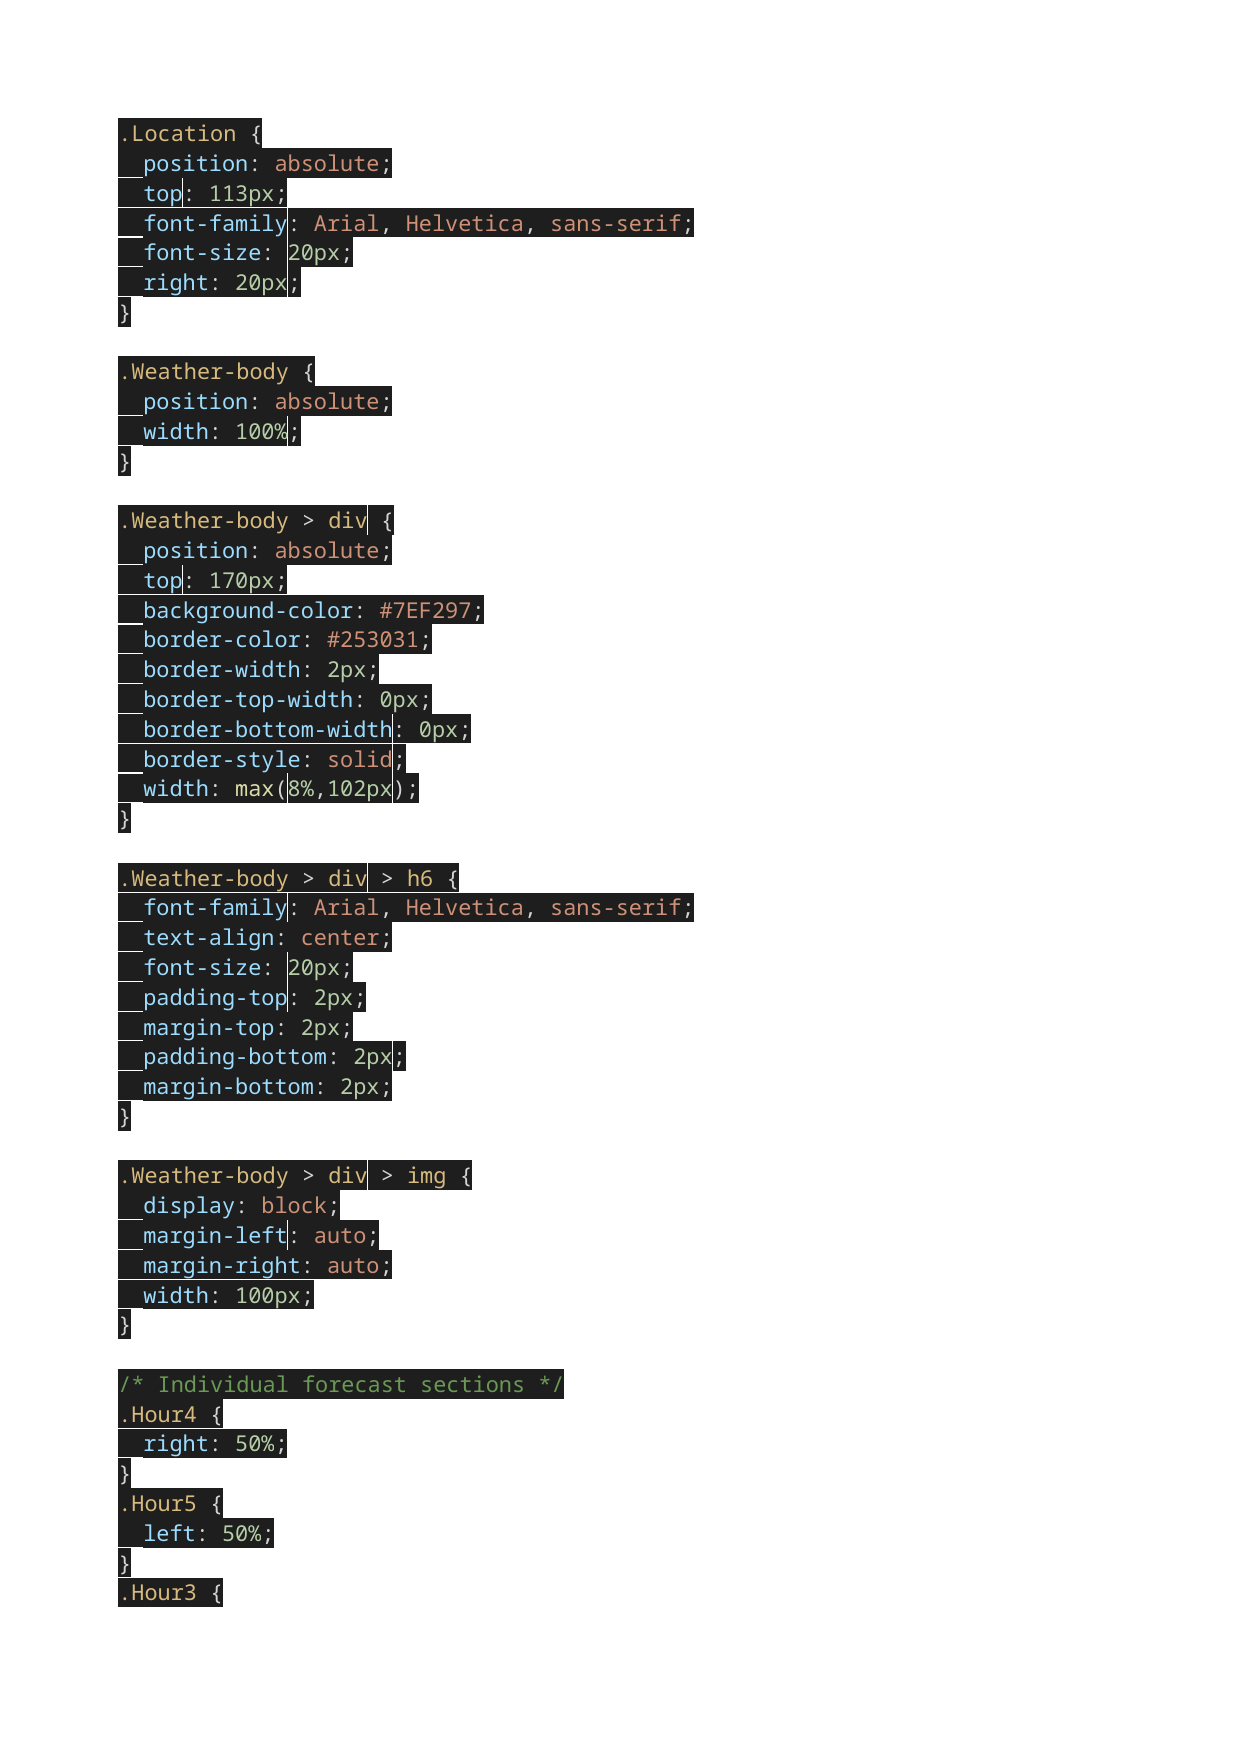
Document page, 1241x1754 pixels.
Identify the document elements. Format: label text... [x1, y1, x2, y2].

text border-bottom-width: 0px; [118, 714, 1122, 743]
text margin-left: auto; [118, 1220, 1122, 1250]
text background-color: #7EF297; [118, 594, 1122, 624]
text font-size: 20px; [118, 952, 1122, 982]
text .Location { [118, 118, 1122, 148]
text padding-top: 2px; [118, 982, 1122, 1012]
text } [118, 446, 1122, 476]
text border-width: 2px; [118, 654, 1122, 684]
text } [118, 803, 1122, 833]
text margin-right: auto; [118, 1250, 1122, 1279]
text right: 50%; [118, 1428, 1122, 1458]
text .Weather-body > div > h6 { [118, 863, 1122, 892]
text position: absolute; [118, 535, 1122, 565]
text width: max(8%,102px); [118, 773, 1122, 803]
text .Weather-body > div { [118, 505, 1122, 535]
text left: 50%; [118, 1518, 1122, 1548]
text border-color: #253031; [118, 624, 1122, 654]
text .Weather-body { [118, 356, 1122, 386]
text margin-bottom: 2px; [118, 1071, 1122, 1101]
text right: 20px; [118, 267, 1122, 297]
text font-family: Arial, Helvetica, sans-serif; [118, 892, 1122, 922]
text } [118, 1458, 1122, 1488]
text .Weather-body > div > img { [118, 1160, 1122, 1190]
text } [118, 1101, 1122, 1131]
text } [118, 1309, 1122, 1339]
text margin-top: 2px; [118, 1012, 1122, 1041]
text border-style: solid; [118, 743, 1122, 773]
text .Hour5 { [118, 1488, 1122, 1518]
text } [118, 297, 1122, 327]
text .Hour3 { [118, 1577, 1122, 1607]
text position: absolute; [118, 148, 1122, 178]
text border-top-width: 0px; [118, 684, 1122, 714]
text font-family: Arial, Helvetica, sans-serif; [118, 207, 1122, 237]
text position: absolute; [118, 386, 1122, 416]
text } [118, 1548, 1122, 1577]
text width: 100px; [118, 1279, 1122, 1309]
text display: block; [118, 1190, 1122, 1220]
text padding-bottom: 2px; [118, 1041, 1122, 1071]
text top: 170px; [118, 565, 1122, 594]
text width: 100%; [118, 416, 1122, 446]
text /* Individual forecast sections */ [118, 1369, 1122, 1399]
text text-align: center; [118, 922, 1122, 952]
text font-size: 20px; [118, 237, 1122, 267]
text .Hour4 { [118, 1399, 1122, 1428]
text top: 113px; [118, 178, 1122, 207]
